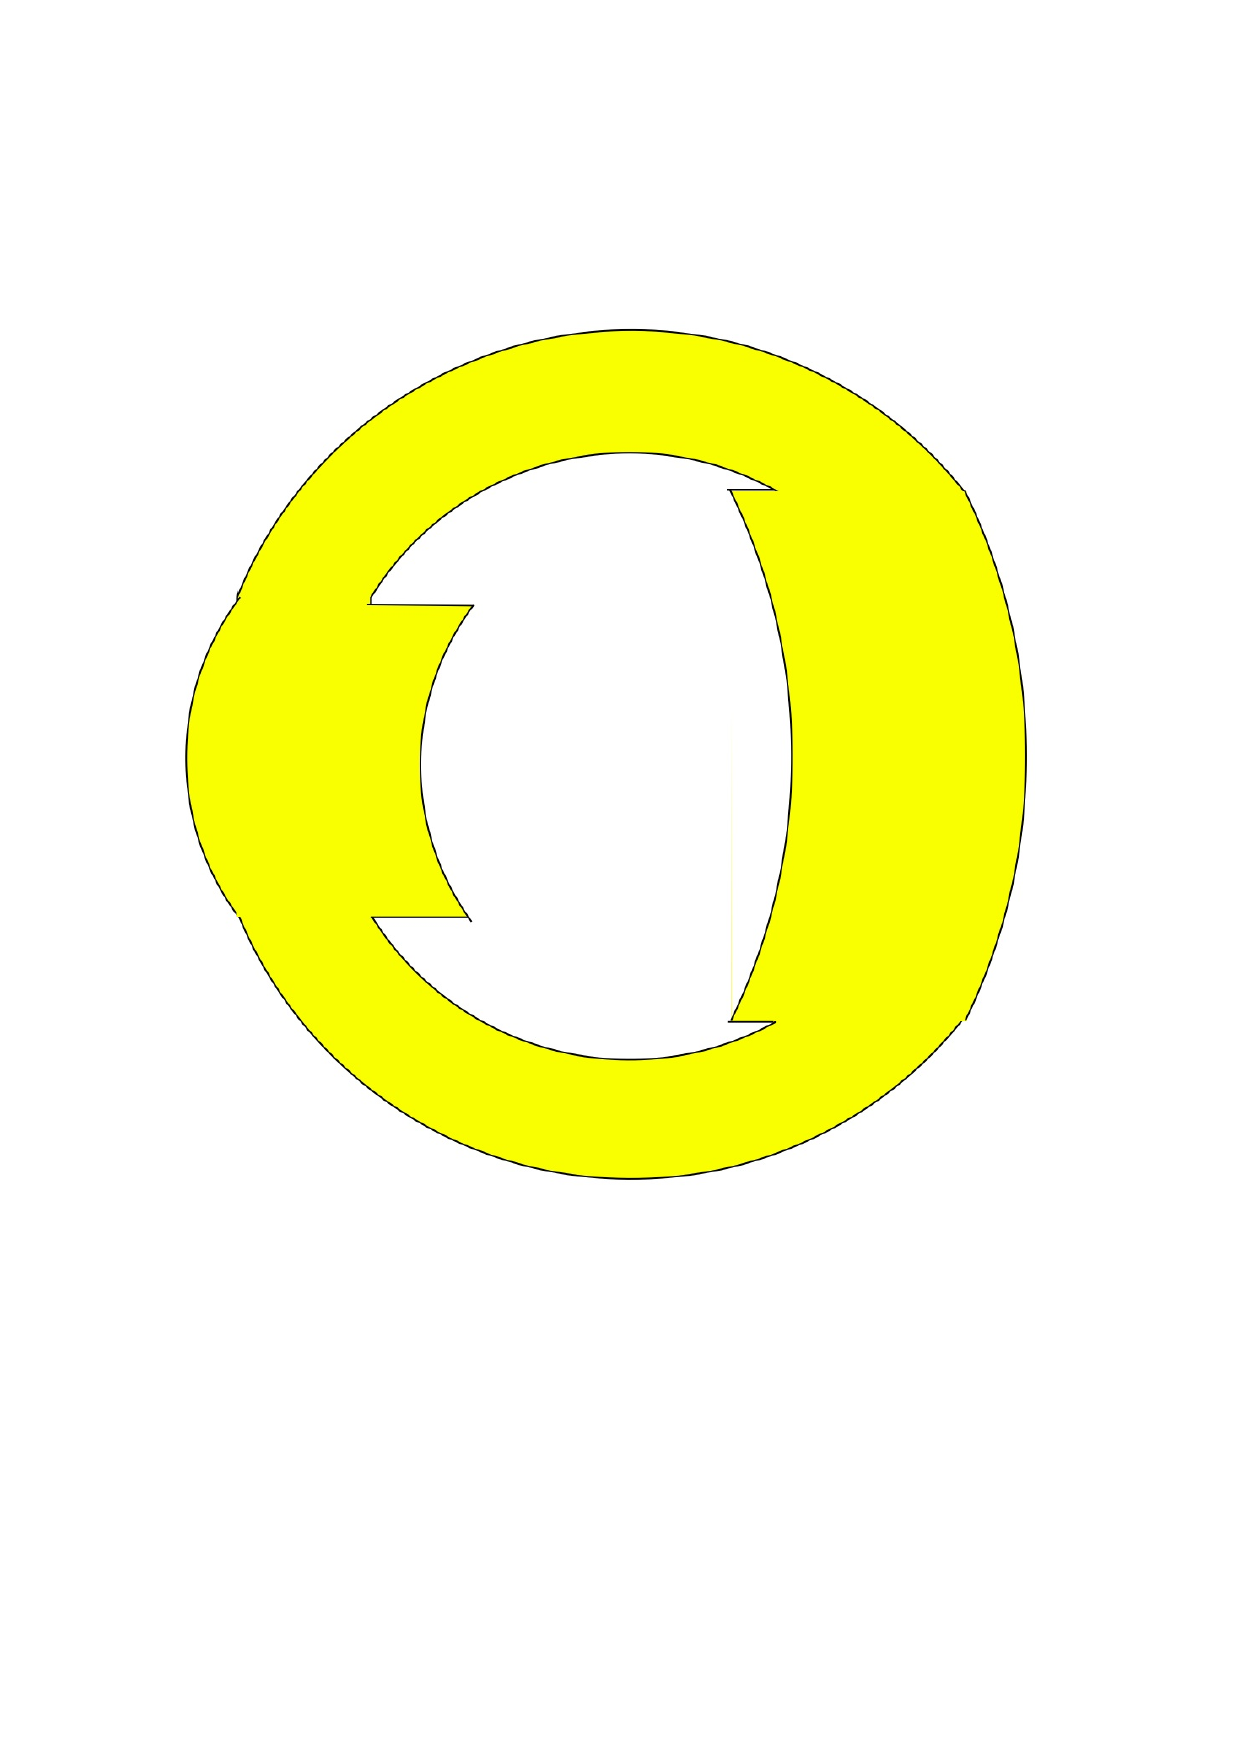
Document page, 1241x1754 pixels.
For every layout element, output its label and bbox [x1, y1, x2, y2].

picture [118, 118, 1122, 1539]
